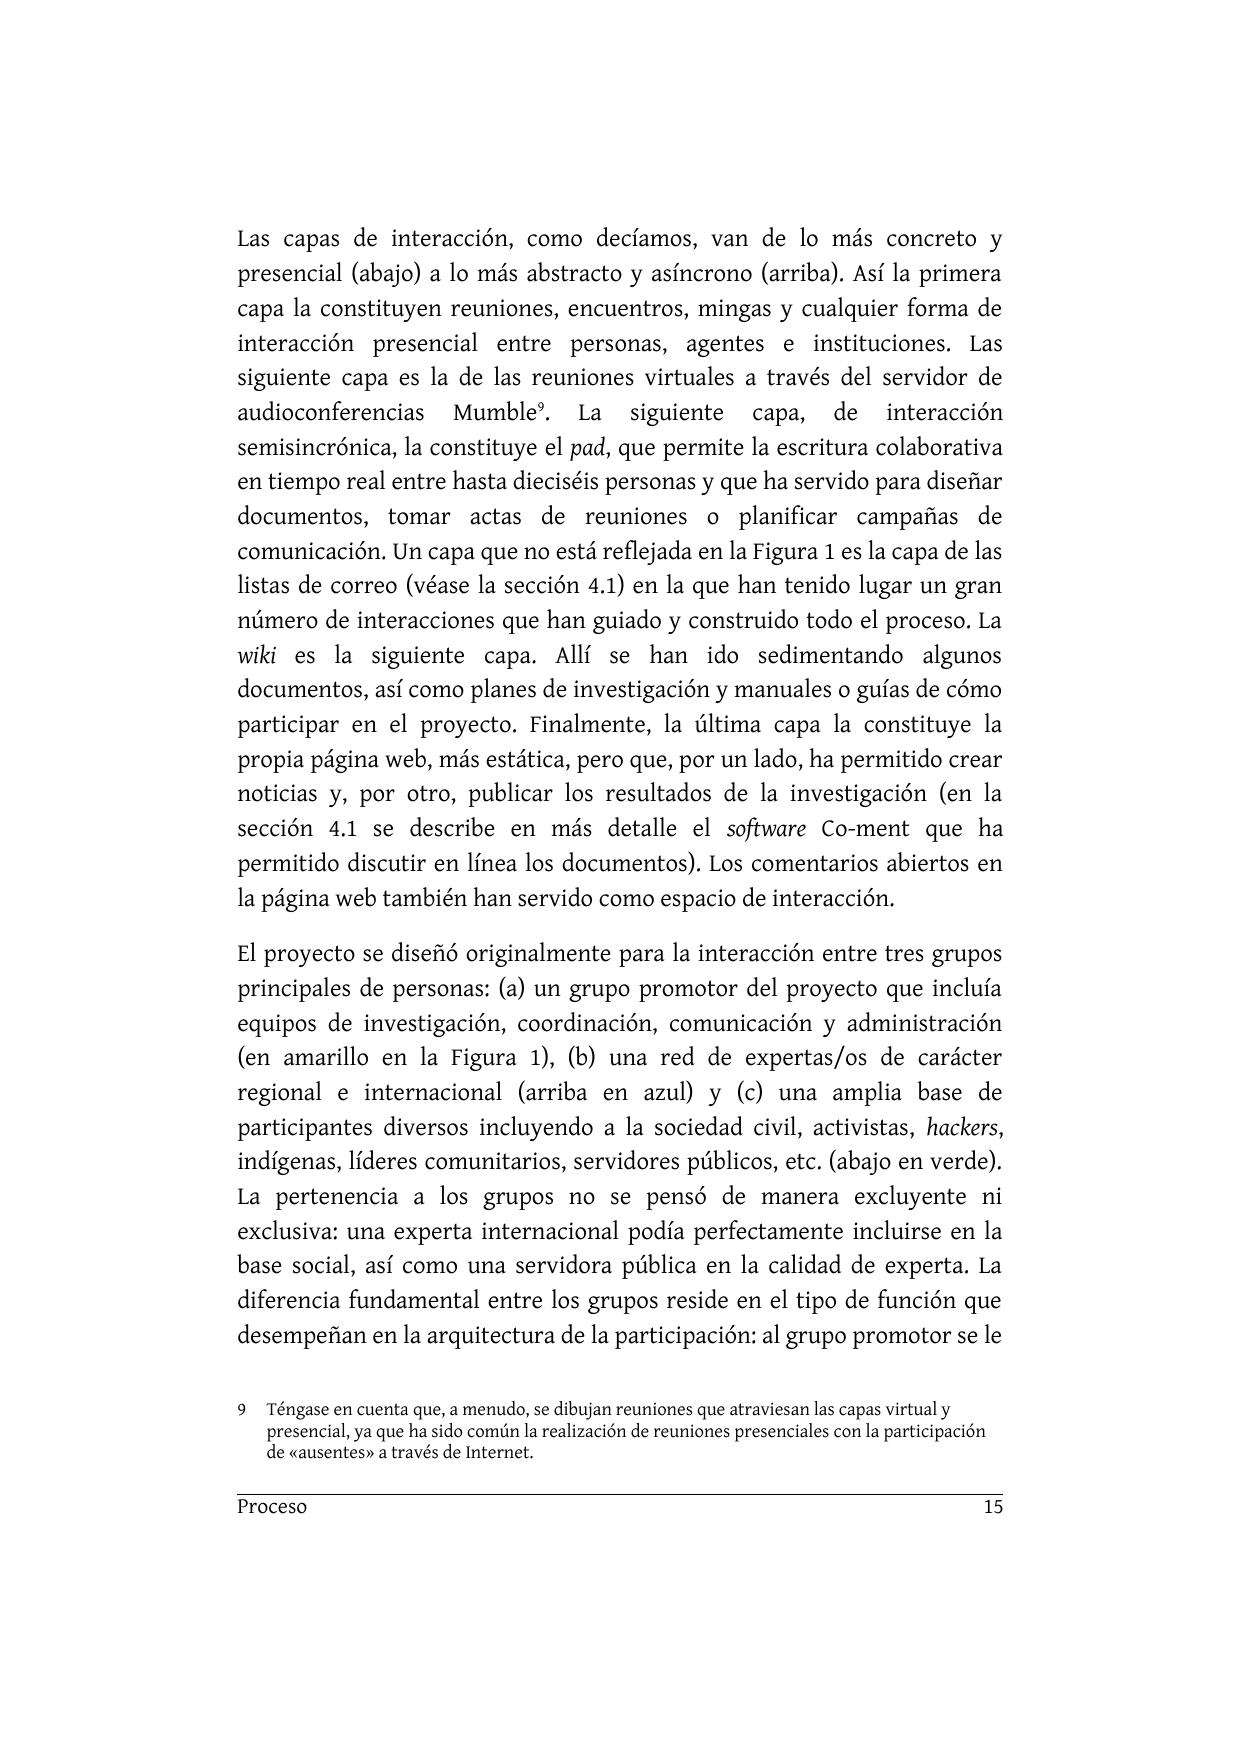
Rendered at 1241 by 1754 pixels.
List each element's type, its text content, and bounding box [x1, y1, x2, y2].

text Las capas de interacción, como decíamos, van de lo más concreto y presencial (abajo) a lo más abstracto y asíncrono (arriba). Así la primera capa la constituyen reuniones, encuentros, mingas y cualquier forma de interacción presencial entre personas, agentes e instituciones. Las siguiente capa es la de las reuniones virtuales a través del servidor de audioconferencias Mumble. La siguiente capa, de interacción semisincrónica, la constituye el pad, que permite la escritura colaborativa en tiempo real entre hasta dieciséis personas y que ha servido para diseñar documentos, tomar actas de reuniones o planificar campañas de comunicación. Un capa que no está reflejada en la Figura 1 es la capa de las listas de correo (véase la sección 4.1) en la que han tenido lugar un gran número de interacciones que han guiado y construido todo el proceso. La wiki es la siguiente capa. Allí se han ido sedimentando algunos documentos, así como planes de investigación y manuales o guías de cómo participar en el proyecto. Finalmente, la última capa la constituye la propia página web, más estática, pero que, por un lado, ha permitido crear noticias y, por otro, publicar los resultados de la investigación (en la sección 4.1 se describe en más detalle el software Co-ment que ha permitido discutir en línea los documentos). Los comentarios abiertos en la página web también han servido como espacio de interacción. [237, 225, 1003, 913]
text Téngase en cuenta que, a menudo, se dibujan reuniones que atraviesan las capas virtual y presencial, ya que ha sido común la realización de reuniones presenciales con la participación de «ausentes» a través de Internet. [237, 1399, 1003, 1464]
text El proyecto se diseñó originalmente para la interacción entre tres grupos principales de personas: (a) un grupo promotor del proyecto que incluía equipos de investigación, coordinación, comunicación y administración (en amarillo en la Figura 1), (b) una red de expertas/os de carácter regional e internacional (arriba en azul) y (c) una amplia base de participantes diversos incluyendo a la sociedad civil, activistas, hackers, indígenas, líderes comunitarios, servidores públicos, etc. (abajo en verde). La pertenencia a los grupos no se pensó de manera excluyente ni exclusiva: una experta internacional podía perfectamente incluirse en la base social, así como una servidora pública en la calidad de experta. La diferencia fundamental entre los grupos reside en el tipo de función que desempeñan en la arquitectura de la participación: al grupo promotor se le [237, 940, 1003, 1350]
